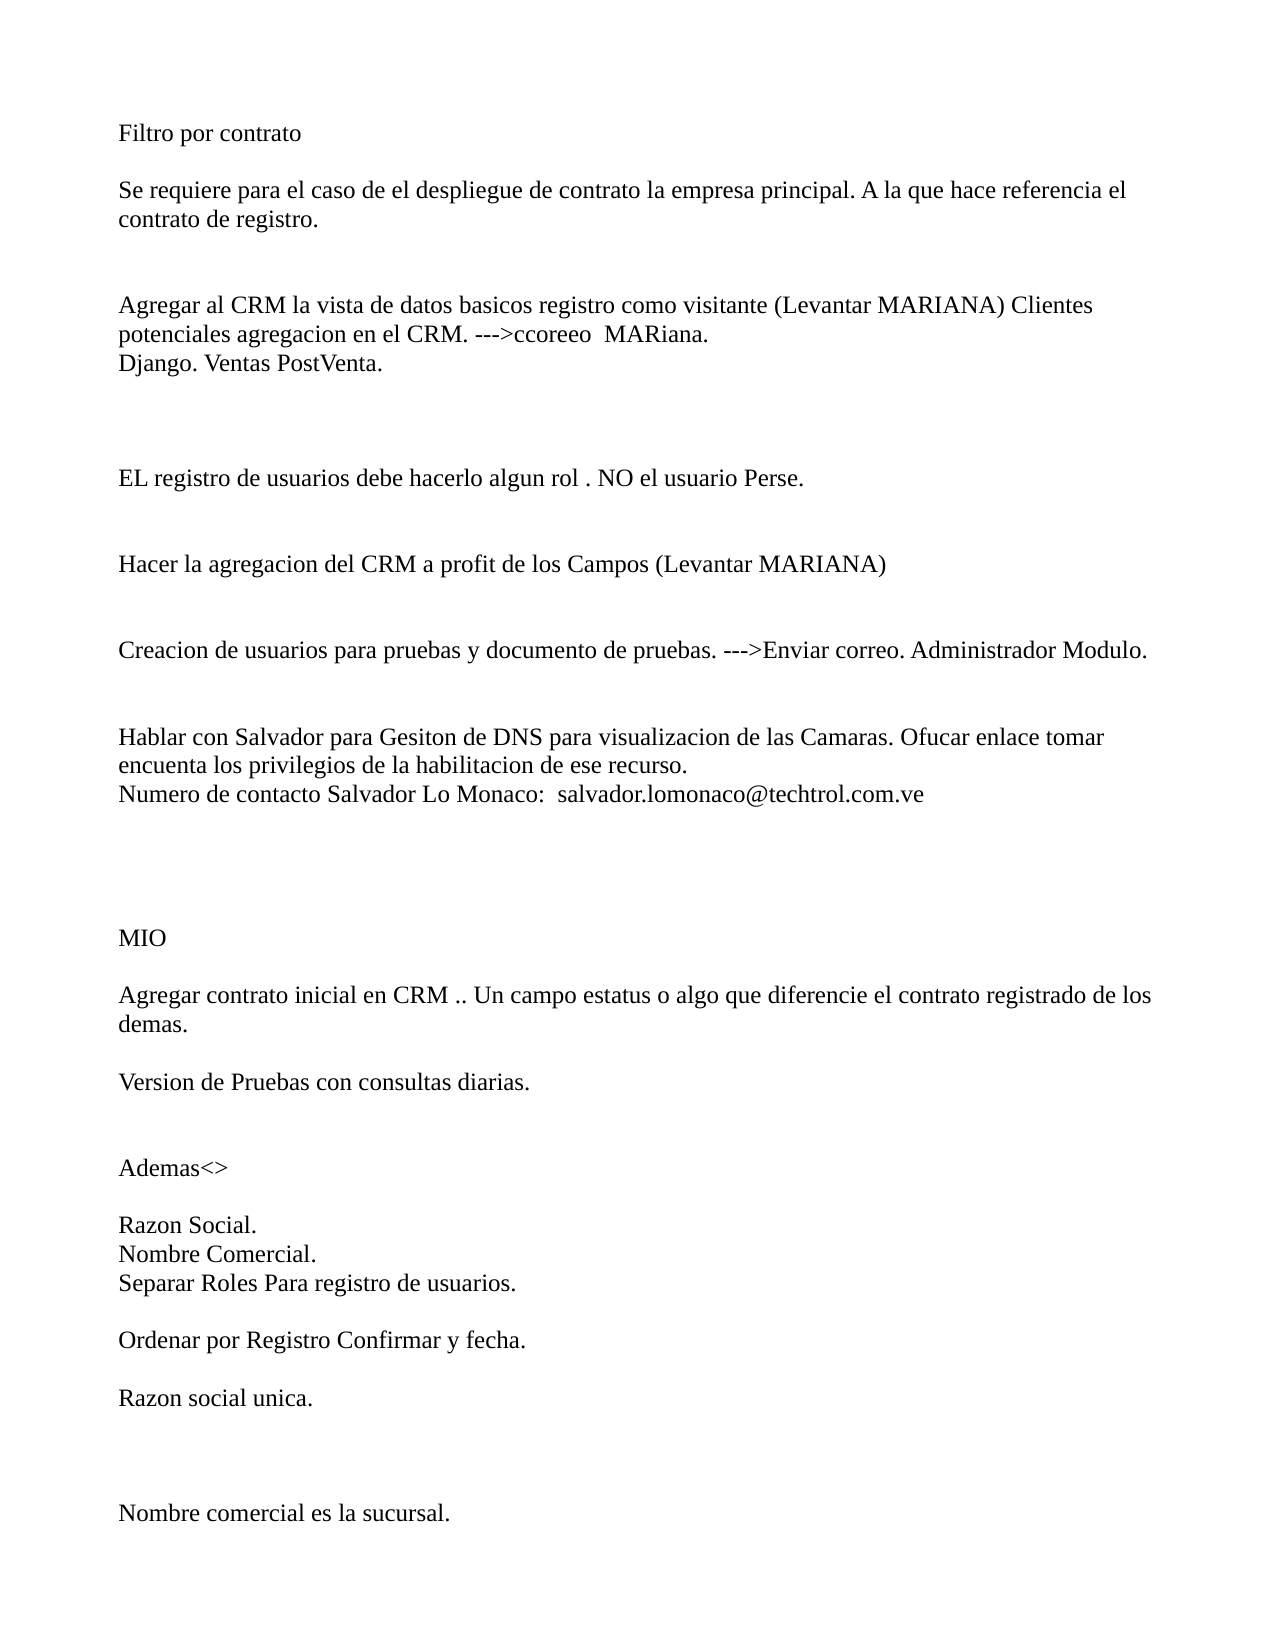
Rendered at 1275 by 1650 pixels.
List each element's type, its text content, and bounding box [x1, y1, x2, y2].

text MIO [118, 923, 1157, 952]
text Razon social unica. [118, 1383, 1157, 1412]
text Version de Pruebas con consultas diarias. [118, 1067, 1157, 1096]
text Ordenar por Registro Confirmar y fecha. [118, 1326, 1157, 1354]
text Agregar al CRM la vista de datos basicos registro como visitante (Levantar MARIANA) Clientes potenciales agregacion en el CRM. --->ccoreeo MARiana. [118, 291, 1157, 348]
text Hacer la agregacion del CRM a profit de los Campos (Levantar MARIANA) [118, 549, 1157, 578]
text Django. Ventas PostVenta. [118, 348, 1157, 377]
text Numero de contacto Salvador Lo Monaco: salvador.lomonaco@techtrol.com.ve [118, 779, 1157, 808]
text Se requiere para el caso de el despliegue de contrato la empresa principal. A la que hace referencia el contrato de registro. [118, 176, 1157, 233]
text Creacion de usuarios para pruebas y documento de pruebas. --->Enviar correo. Administrador Modulo. [118, 636, 1157, 664]
text EL registro de usuarios debe hacerlo algun rol . NO el usuario Perse. [118, 463, 1157, 492]
text Separar Roles Para registro de usuarios. [118, 1268, 1157, 1297]
text Razon Social. [118, 1211, 1157, 1239]
text Filtro por contrato [118, 118, 1157, 147]
text Nombre comercial es la sucursal. [118, 1498, 1157, 1527]
text Ademas<> [118, 1153, 1157, 1182]
text Agregar contrato inicial en CRM .. Un campo estatus o algo que diferencie el contrato registrado de los demas. [118, 981, 1157, 1038]
text Hablar con Salvador para Gesiton de DNS para visualizacion de las Camaras. Ofucar enlace tomar encuenta los privilegios de la habilitacion de ese recurso. [118, 722, 1157, 779]
text Nombre Comercial. [118, 1239, 1157, 1268]
